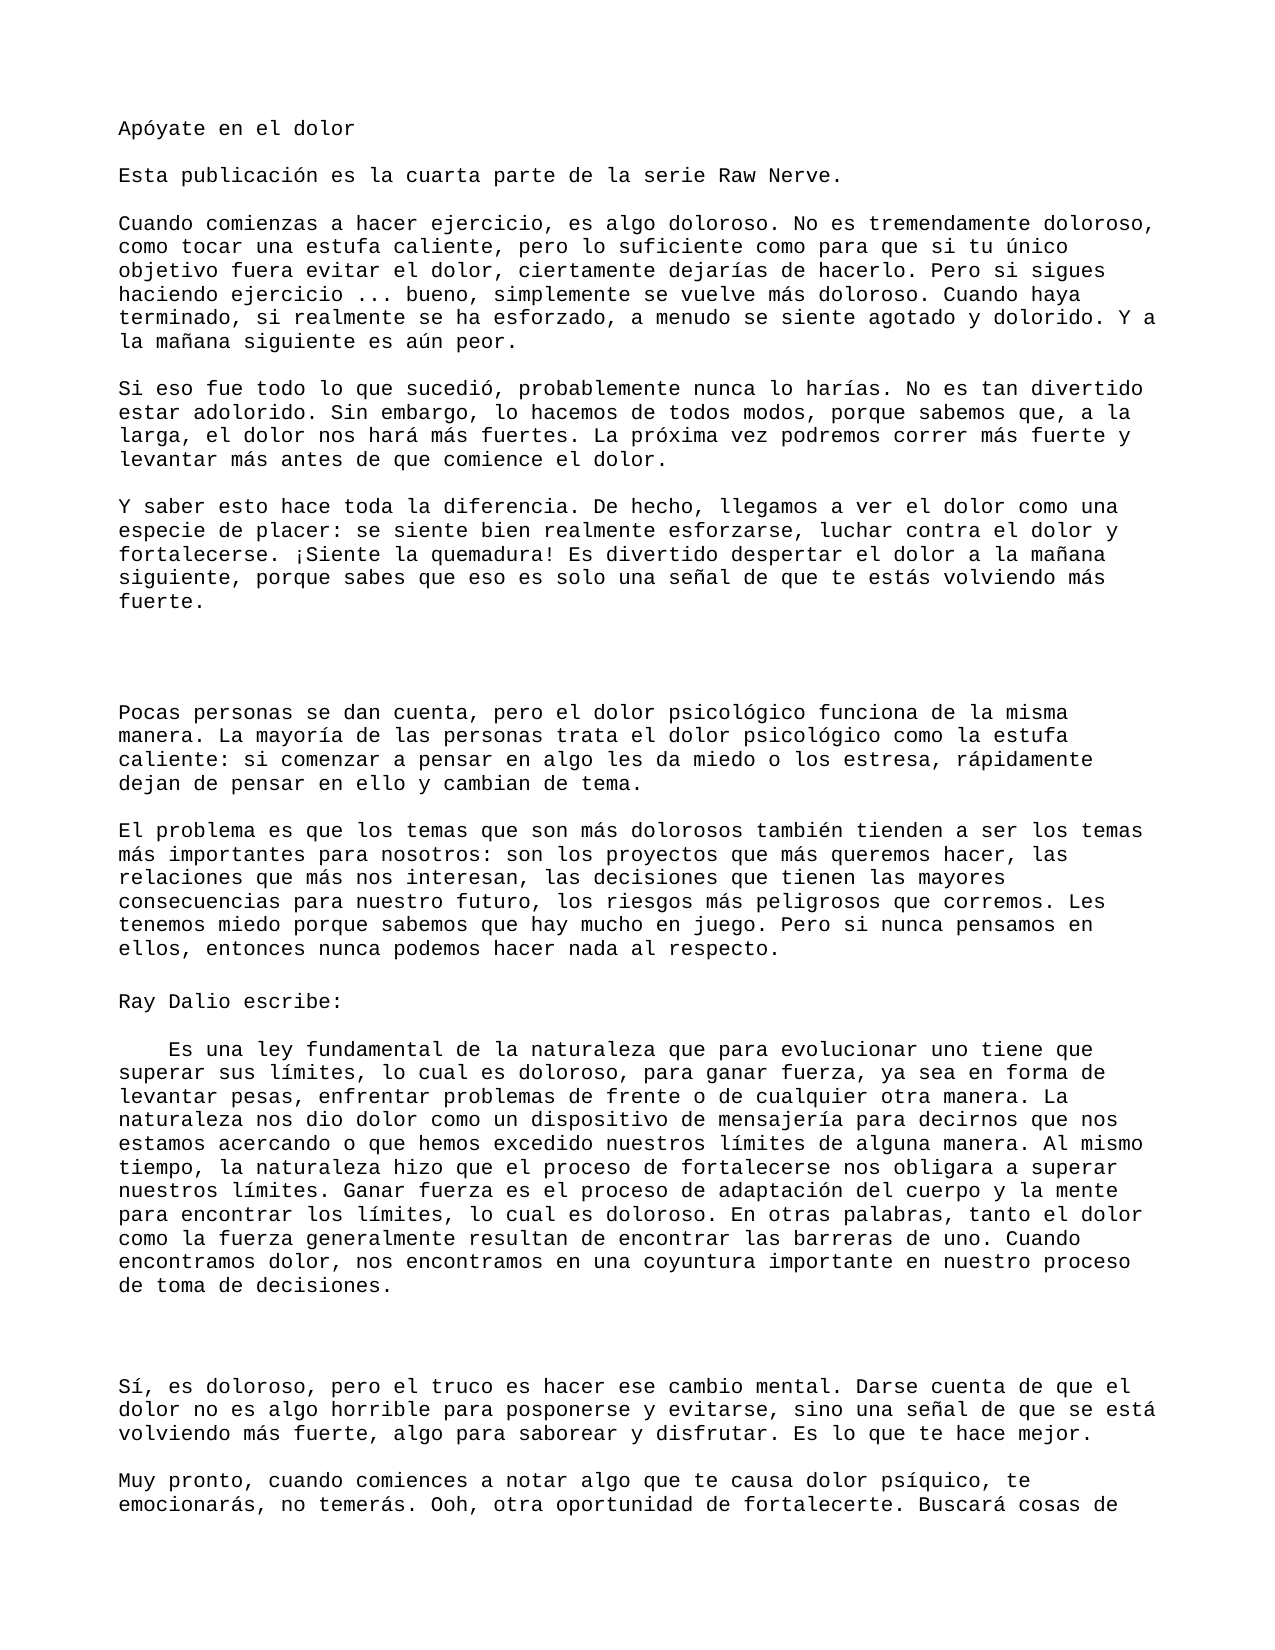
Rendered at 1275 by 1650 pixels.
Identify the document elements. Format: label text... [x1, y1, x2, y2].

text El problema es que los temas que son más dolorosos también tienden a ser los temas más importantes para nosotros: son los proyectos que más queremos hacer, las relaciones que más nos interesan, las decisiones que tienen las mayores consecuencias para nuestro futuro, los riesgos más peligrosos que corremos. Les tenemos miedo porque sabemos que hay mucho en juego. Pero si nunca pensamos en ellos, entonces nunca podemos hacer nada al respecto. [118, 820, 1157, 962]
text Muy pronto, cuando comiences a notar algo que te causa dolor psíquico, te emocionarás, no temerás. Ooh, otra oportunidad de fortalecerte. Buscará cosas de [118, 1470, 1157, 1518]
text Sí, es doloroso, pero el truco es hacer ese cambio mental. Darse cuenta de que el dolor no es algo horrible para posponerse y evitarse, sino una señal de que se está volviendo más fuerte, algo para saborear y disfrutar. Es lo que te hace mejor. [118, 1376, 1157, 1447]
text Pocas personas se dan cuenta, pero el dolor psicológico funciona de la misma manera. La mayoría de las personas trata el dolor psicológico como la estufa caliente: si comenzar a pensar en algo les da miedo o los estresa, rápidamente dejan de pensar en ello y cambian de tema. [118, 702, 1157, 796]
text Es una ley fundamental de la naturaleza que para evolucionar uno tiene que superar sus límites, lo cual es doloroso, para ganar fuerza, ya sea en forma de levantar pesas, enfrentar problemas de frente o de cualquier otra manera. La naturaleza nos dio dolor como un dispositivo de mensajería para decirnos que nos estamos acercando o que hemos excedido nuestros límites de alguna manera. Al mismo tiempo, la naturaleza hizo que el proceso de fortalecerse nos obligara a superar nuestros límites. Ganar fuerza es el proceso de adaptación del cuerpo y la mente para encontrar los límites, lo cual es doloroso. En otras palabras, tanto el dolor como la fuerza generalmente resultan de encontrar las barreras de uno. Cuando encontramos dolor, nos encontramos en una coyuntura importante en nuestro proceso de toma de decisiones. [118, 1038, 1157, 1299]
text Cuando comienzas a hacer ejercicio, es algo doloroso. No es tremendamente doloroso, como tocar una estufa caliente, pero lo suficiente como para que si tu único objetivo fuera evitar el dolor, ciertamente dejarías de hacerlo. Pero si sigues haciendo ejercicio ... bueno, simplemente se vuelve más doloroso. Cuando haya terminado, si realmente se ha esforzado, a menudo se siente agotado y dolorido. Y a la mañana siguiente es aún peor. [118, 213, 1157, 354]
text Apóyate en el dolor [118, 118, 1157, 142]
text Y saber esto hace toda la diferencia. De hecho, llegamos a ver el dolor como una especie de placer: se siente bien realmente esforzarse, luchar contra el dolor y fortalecerse. ¡Siente la quemadura! Es divertido despertar el dolor a la mañana siguiente, porque sabes que eso es solo una señal de que te estás volviendo más fuerte. [118, 496, 1157, 615]
text Ray Dalio escribe: [118, 991, 1157, 1015]
text Si eso fue todo lo que sucedió, probablemente nunca lo harías. No es tan divertido estar adolorido. Sin embargo, lo hacemos de todos modos, porque sabemos que, a la larga, el dolor nos hará más fuertes. La próxima vez podremos correr más fuerte y levantar más antes de que comience el dolor. [118, 378, 1157, 473]
text Esta publicación es la cuarta parte de la serie Raw Nerve. [118, 165, 1157, 189]
